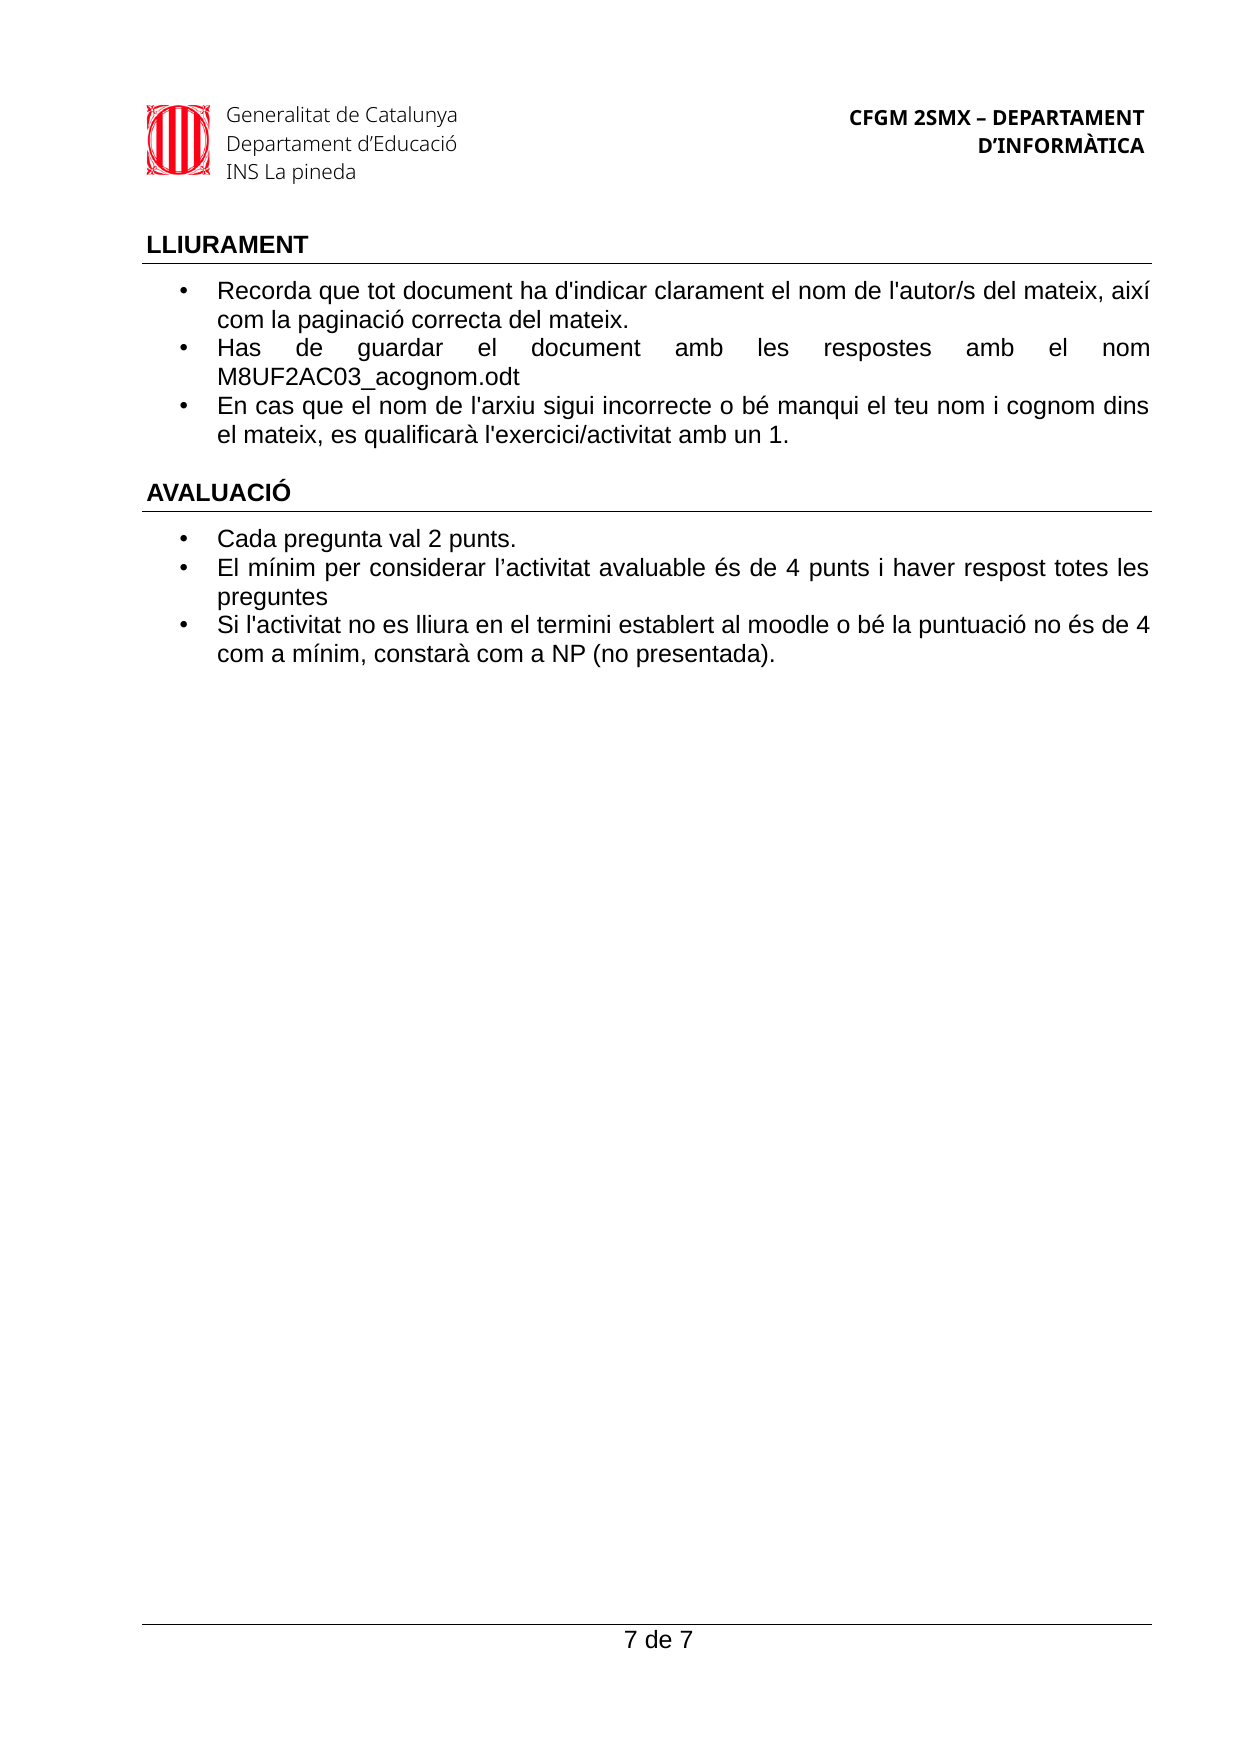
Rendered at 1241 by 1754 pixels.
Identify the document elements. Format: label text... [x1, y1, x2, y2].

list El mínim per considerar l’activitat avaluable és de 4 punts i haver respost totes les preguntes [179, 553, 1152, 610]
subtitle AVALUACIÓ [142, 474, 1152, 511]
list Cada pregunta val 2 punts. [179, 524, 1152, 553]
list Si l'activitat no es lliura en el termini establert al moodle o bé la puntuació no és de 4 com a mínim, constarà com a NP (no presentada). [179, 610, 1152, 668]
list Has de guardar el document amb les respostes amb el nom M8UF2AC03_acognom.odt [179, 333, 1152, 391]
picture [141, 105, 214, 175]
subtitle LLIURAMENT [142, 226, 1152, 263]
list En cas que el nom de l'arxiu sigui incorrecte o bé manqui el teu nom i cognom dins el mateix, es qualificarà l'exercici/activitat amb un 1. [179, 391, 1152, 449]
list Recorda que tot document ha d'indicar clarament el nom de l'autor/s del mateix, així com la paginació correcta del mateix. [179, 276, 1152, 333]
